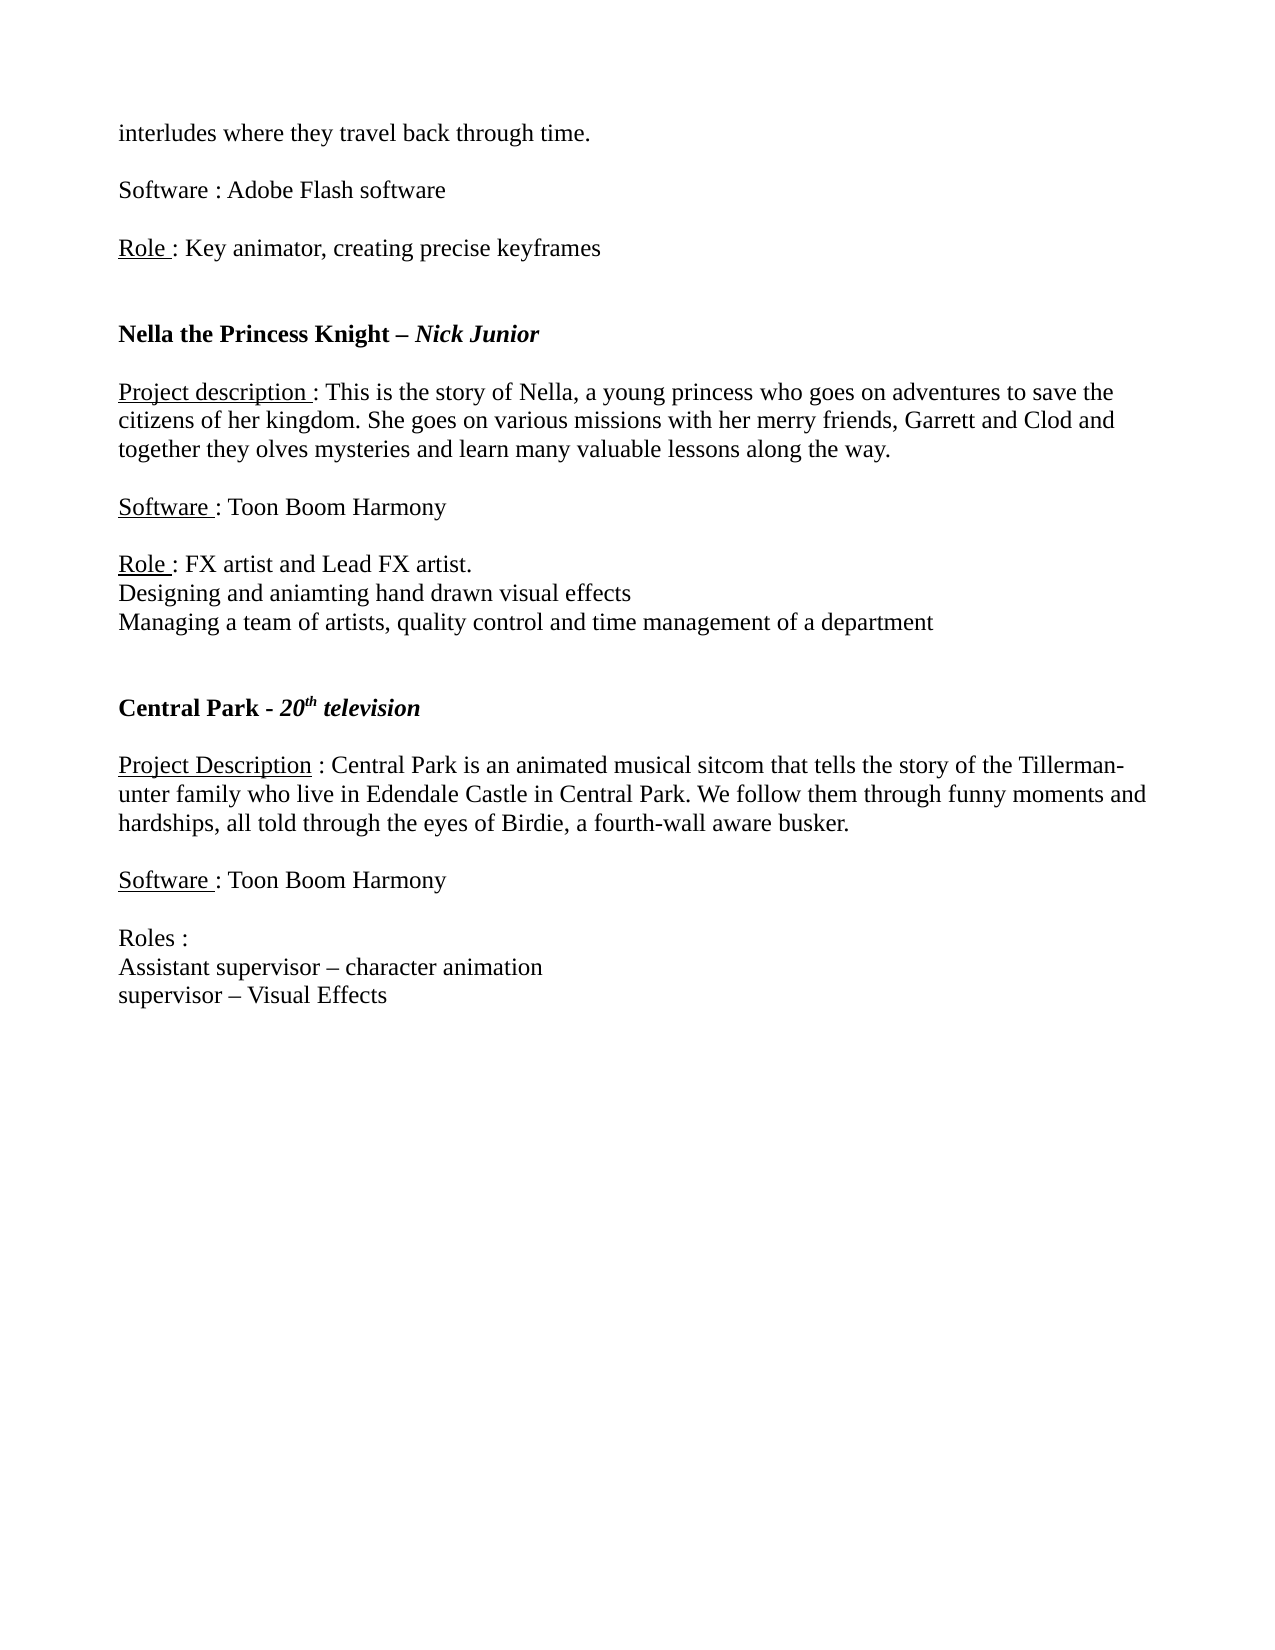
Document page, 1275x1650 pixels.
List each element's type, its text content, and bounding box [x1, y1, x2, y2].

text Designing and aniamting hand drawn visual effects [118, 578, 1157, 607]
text Role : Key animator, creating precise keyframes [118, 233, 1157, 262]
text Assistant supervisor – character animation [118, 952, 1157, 981]
text Nella the Princess Knight – Nick Junior [118, 319, 1157, 348]
text interludes where they travel back through time. [118, 118, 1157, 147]
text Central Park - 20th television [118, 693, 1157, 722]
text Roles : [118, 923, 1157, 952]
text Software : Toon Boom Harmony [118, 866, 1157, 894]
text Project Description : Central Park is an animated musical sitcom that tells the story of the Tillerman-unter family who live in Edendale Castle in Central Park. We follow them through funny moments and hardships, all told through the eyes of Birdie, a fourth-wall aware busker. [118, 751, 1157, 837]
text Project description : This is the story of Nella, a young princess who goes on adventures to save the citizens of her kingdom. She goes on various missions with her merry friends, Garrett and Clod and together they olves mysteries and learn many valuable lessons along the way. [118, 377, 1157, 463]
text Role : FX artist and Lead FX artist. [118, 549, 1157, 578]
text supervisor – Visual Effects [118, 981, 1157, 1009]
text Software : Adobe Flash software [118, 176, 1157, 204]
text Managing a team of artists, quality control and time management of a department [118, 607, 1157, 636]
text Software : Toon Boom Harmony [118, 492, 1157, 521]
